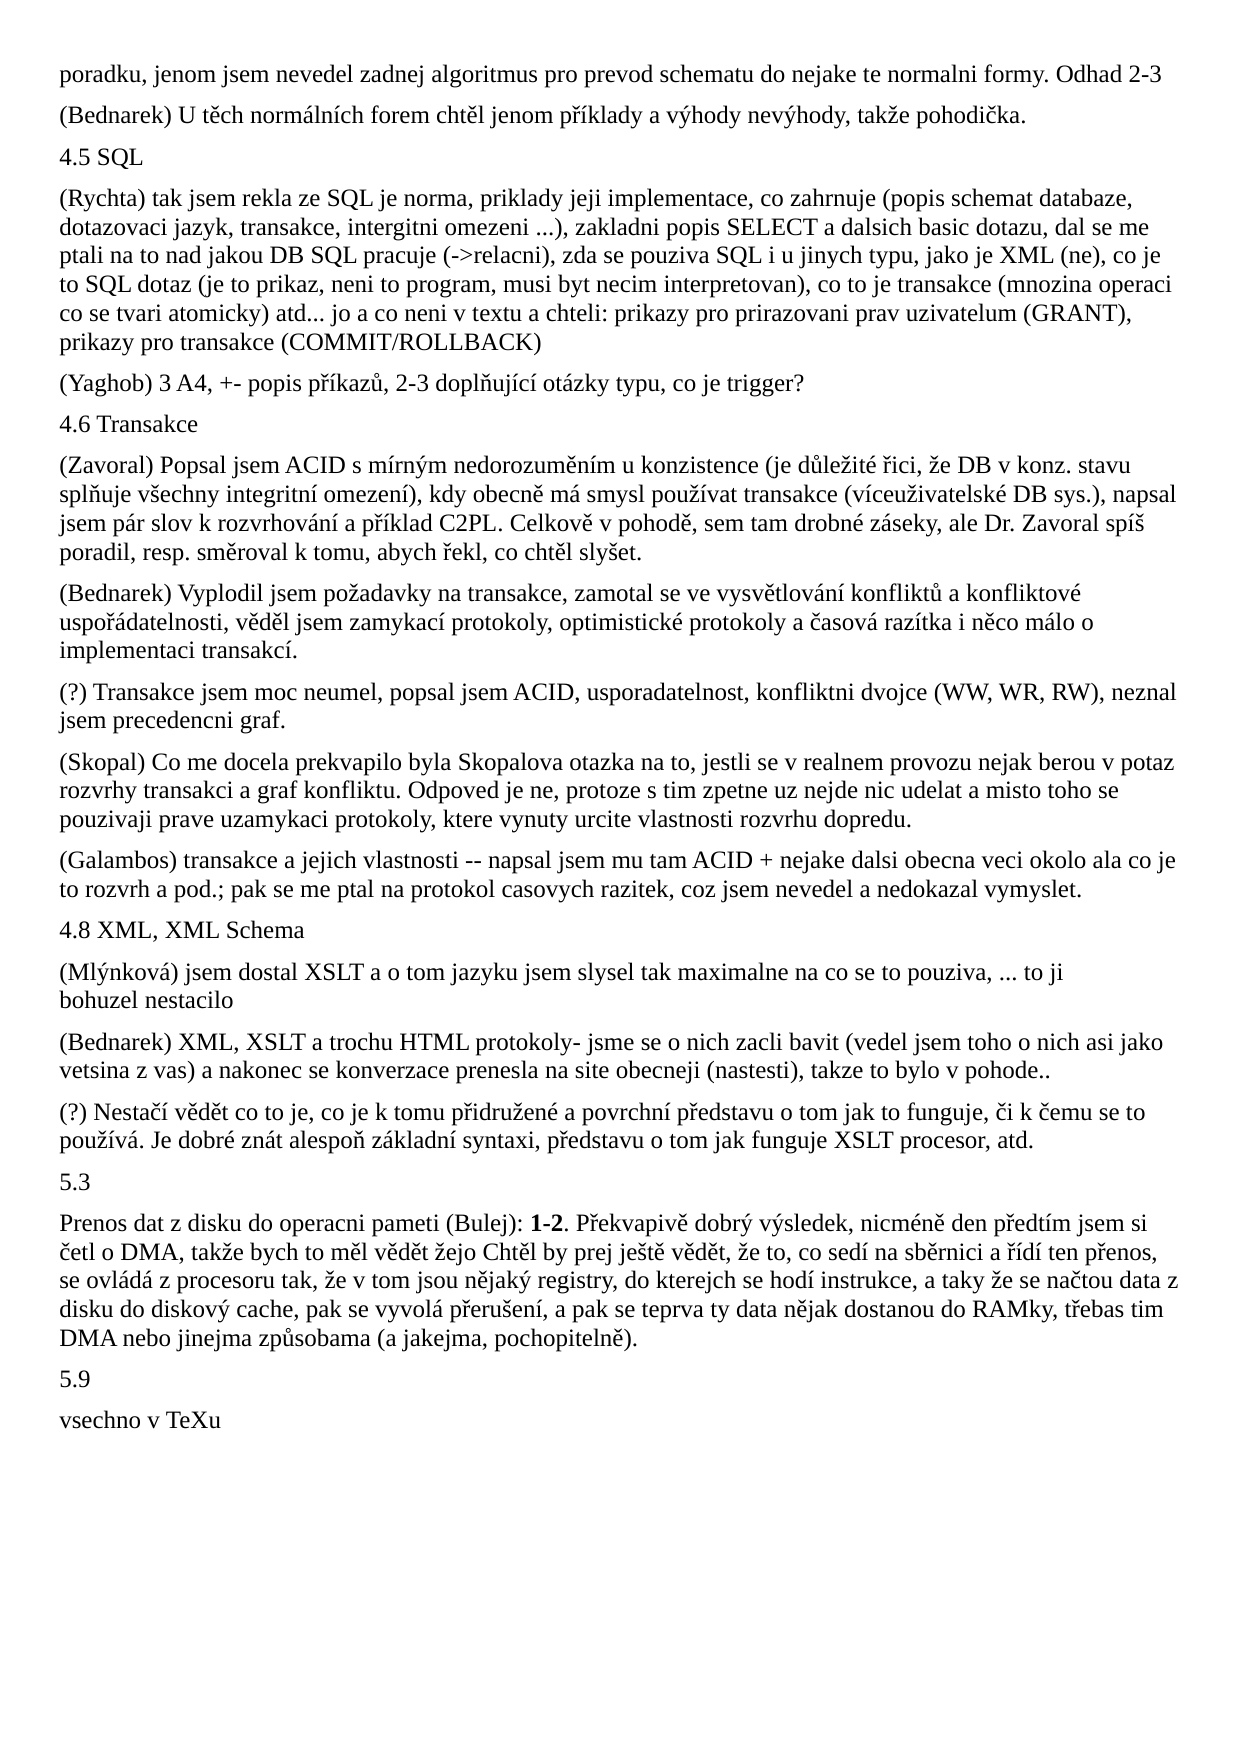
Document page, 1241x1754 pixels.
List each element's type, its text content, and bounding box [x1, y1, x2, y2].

text 4.6 Transakce [59, 409, 1181, 438]
text poradku, jenom jsem nevedel zadnej algoritmus pro prevod schematu do nejake te normalni formy. Odhad 2-3 [59, 59, 1181, 88]
text (?) Transakce jsem moc neumel, popsal jsem ACID, usporadatelnost, konfliktni dvojce (WW, WR, RW), neznal jsem precedencni graf. [59, 677, 1181, 734]
text 4.8 XML, XML Schema [59, 915, 1181, 944]
text Prenos dat z disku do operacni pameti (Bulej): 1-2. Překvapivě dobrý výsledek, nicméně den předtím jsem si četl o DMA, takže bych to měl vědět žejo Chtěl by prej ještě vědět, že to, co sedí na sběrnici a řídí ten přenos, se ovládá z procesoru tak, že v tom jsou nějaký registry, do kterejch se hodí instrukce, a taky že se načtou data z disku do diskový cache, pak se vyvolá přerušení, a pak se teprva ty data nějak dostanou do RAMky, třebas tim DMA nebo jinejma způsobama (a jakejma, pochopitelně). [59, 1208, 1181, 1352]
text (Galambos) transakce a jejich vlastnosti -- napsal jsem mu tam ACID + nejake dalsi obecna veci okolo ala co je to rozvrh a pod.; pak se me ptal na protokol casovych razitek, coz jsem nevedel a nedokazal vymyslet. [59, 845, 1181, 903]
text (?) Nestačí vědět co to je, co je k tomu přidružené a povrchní představu o tom jak to funguje, či k čemu se to používá. Je dobré znát alespoň základní syntaxi, představu o tom jak funguje XSLT procesor, atd. [59, 1097, 1181, 1154]
text 5.9 [59, 1364, 1181, 1393]
text 5.3 [59, 1167, 1181, 1195]
text (Bednarek) Vyplodil jsem požadavky na transakce, zamotal se ve vysvětlování konfliktů a konfliktové uspořádatelnosti, věděl jsem zamykací protokoly, optimistické protokoly a časová razítka i něco málo o implementaci transakcí. [59, 578, 1181, 664]
text (Bednarek) XML, XSLT a trochu HTML protokoly- jsme se o nich zacli bavit (vedel jsem toho o nich asi jako vetsina z vas) a nakonec se konverzace prenesla na site obecneji (nastesti), takze to bylo v pohode.. [59, 1027, 1181, 1084]
text vsechno v TeXu [59, 1405, 1181, 1434]
text 4.5 SQL [59, 142, 1181, 170]
text (Rychta) tak jsem rekla ze SQL je norma, priklady jeji implementace, co zahrnuje (popis schemat databaze, dotazovaci jazyk, transakce, intergitni omezeni ...), zakladni popis SELECT a dalsich basic dotazu, dal se me ptali na to nad jakou DB SQL pracuje (->relacni), zda se pouziva SQL i u jinych typu, jako je XML (ne), co je to SQL dotaz (je to prikaz, neni to program, musi byt necim interpretovan), co to je transakce (mnozina operaci co se tvari atomicky) atd... jo a co neni v textu a chteli: prikazy pro prirazovani prav uzivatelum (GRANT), prikazy pro transakce (COMMIT/ROLLBACK) [59, 183, 1181, 355]
text (Zavoral) Popsal jsem ACID s mírným nedorozuměním u konzistence (je důležité řici, že DB v konz. stavu splňuje všechny integritní omezení), kdy obecně má smysl používat transakce (víceuživatelské DB sys.), napsal jsem pár slov k rozvrhování a příklad C2PL. Celkově v pohodě, sem tam drobné záseky, ale Dr. Zavoral spíš poradil, resp. směroval k tomu, abych řekl, co chtěl slyšet. [59, 450, 1181, 565]
text (Mlýnková) jsem dostal XSLT a o tom jazyku jsem slysel tak maximalne na co se to pouziva, ... to ji bohuzel nestacilo [59, 957, 1181, 1014]
text (Bednarek) U těch normálních forem chtěl jenom příklady a výhody nevýhody, takže pohodička. [59, 100, 1181, 129]
text (Skopal) Co me docela prekvapilo byla Skopalova otazka na to, jestli se v realnem provozu nejak berou v potaz rozvrhy transakci a graf konfliktu. Odpoved je ne, protoze s tim zpetne uz nejde nic udelat a misto toho se pouzivaji prave uzamykaci protokoly, ktere vynuty urcite vlastnosti rozvrhu dopredu. [59, 747, 1181, 833]
text (Yaghob) 3 A4, +- popis příkazů, 2-3 doplňující otázky typu, co je trigger? [59, 368, 1181, 397]
